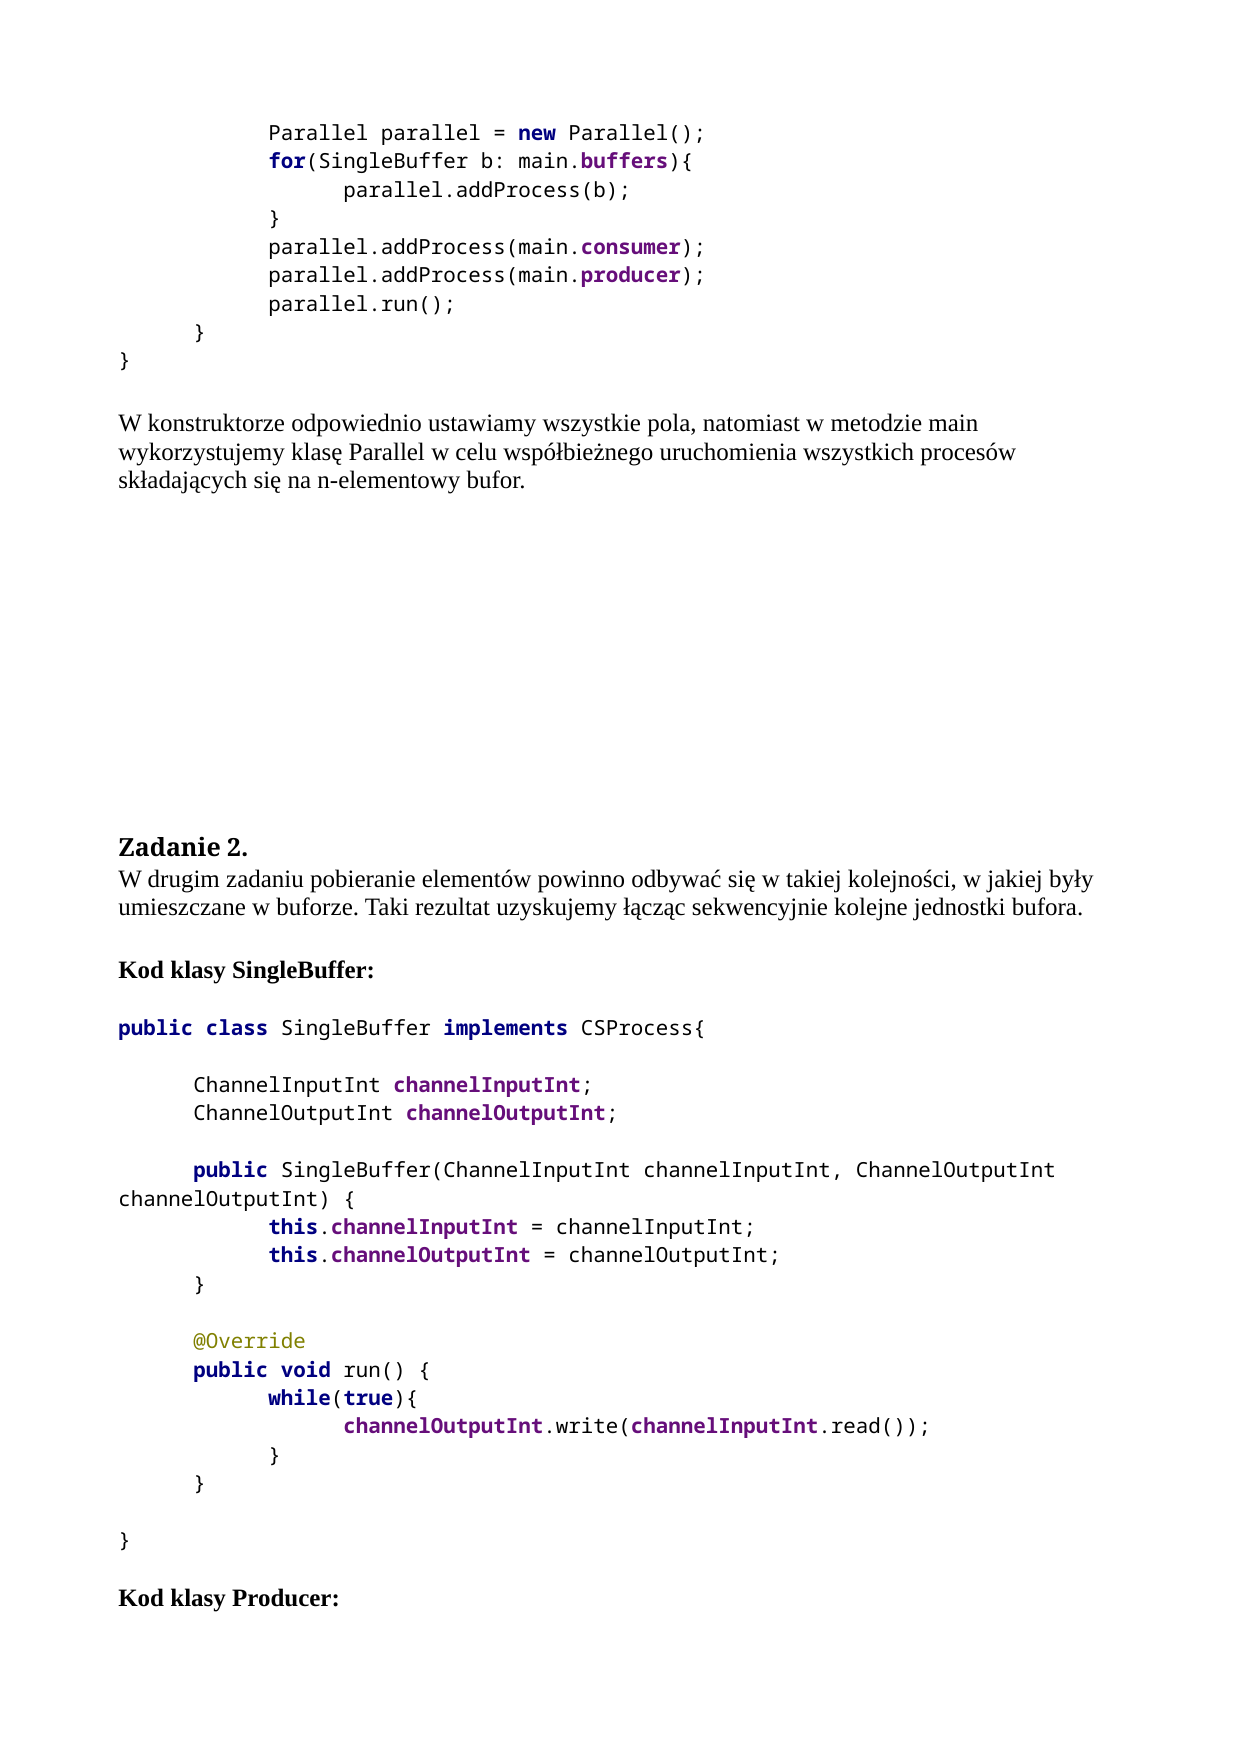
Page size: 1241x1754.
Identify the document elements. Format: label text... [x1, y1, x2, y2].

text Kod klasy Producer: [118, 1583, 1122, 1612]
text W drugim zadaniu pobieranie elementów powinno odbywać się w takiej kolejności, w jakiej były umieszczane w buforze. Taki rezultat uzyskujemy łącząc sekwencyjnie kolejne jednostki bufora. [118, 864, 1122, 921]
text public class SingleBuffer implements CSProcess{ ChannelInputInt channelInputInt; ChannelOutputInt channelOutputInt; public SingleBuffer(ChannelInputInt channelInputInt, ChannelOutputInt channelOutputInt) { this.channelInputInt = channelInputInt; this.channelOutputInt = channelOutputInt; } @Override public void run() { while(true){ channelOutputInt.write(channelInputInt.read()); } } } [118, 1013, 1122, 1583]
text Kod klasy SingleBuffer: [118, 955, 1122, 984]
text W konstruktorze odpowiednio ustawiamy wszystkie pola, natomiast w metodzie main wykorzystujemy klasę Parallel w celu współbieżnego uruchomienia wszystkich procesów składających się na n-elementowy bufor. [118, 408, 1122, 494]
text Parallel parallel = new Parallel(); for(SingleBuffer b: main.buffers){ parallel.addProcess(b); } parallel.addProcess(main.consumer); parallel.addProcess(main.producer); parallel.run(); } } [118, 118, 1122, 374]
text Zadanie 2. [118, 830, 1122, 864]
